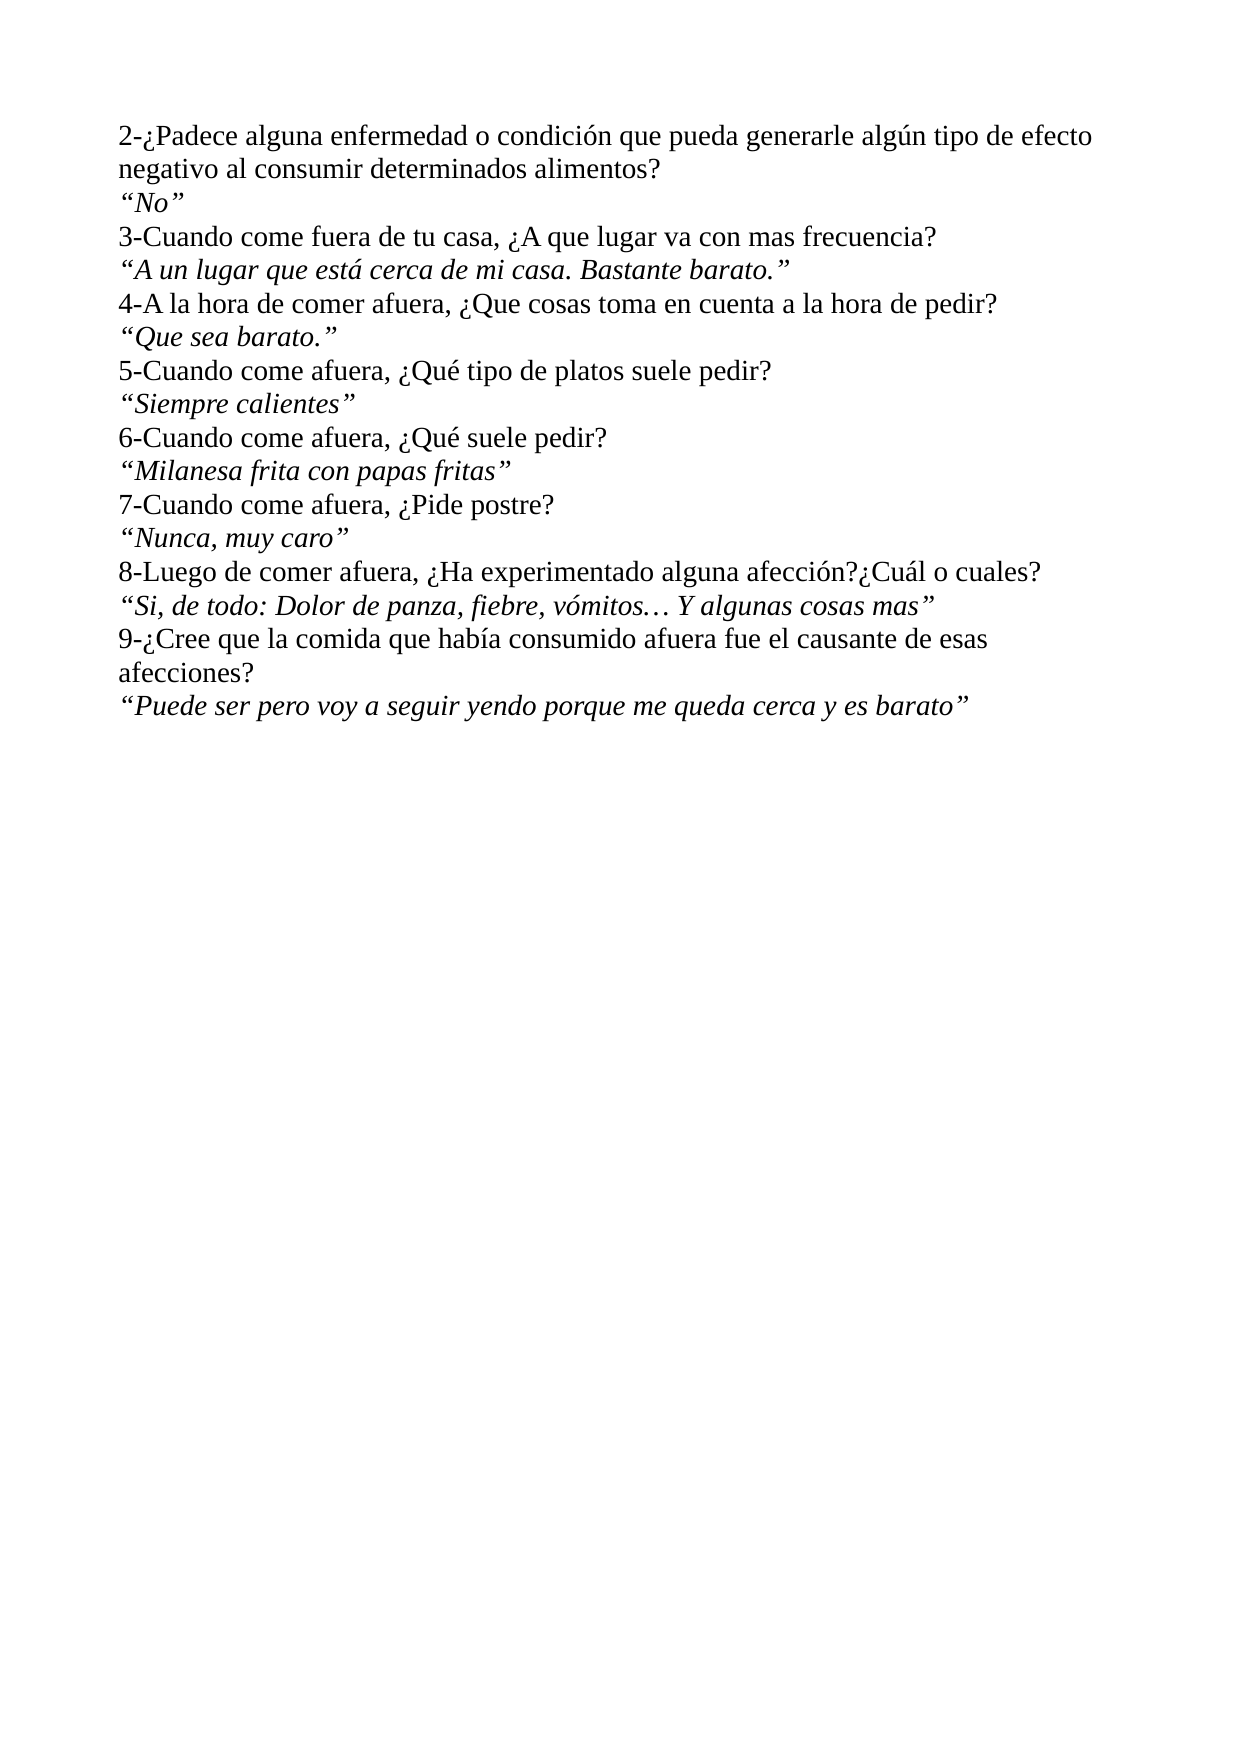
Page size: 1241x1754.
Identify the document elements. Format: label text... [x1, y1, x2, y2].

text “Puede ser pero voy a seguir yendo porque me queda cerca y es barato” [118, 688, 1122, 722]
text 7-Cuando come afuera, ¿Pide postre? [118, 487, 1122, 521]
text “Milanesa frita con papas fritas” [118, 453, 1122, 487]
text 4-A la hora de comer afuera, ¿Que cosas toma en cuenta a la hora de pedir? [118, 286, 1122, 319]
text “Que sea barato.” [118, 319, 1122, 353]
text “No” [118, 185, 1122, 219]
text “Siempre calientes” [118, 386, 1122, 420]
text 6-Cuando come afuera, ¿Qué suele pedir? [118, 420, 1122, 453]
text 5-Cuando come afuera, ¿Qué tipo de platos suele pedir? [118, 353, 1122, 386]
text 9-¿Cree que la comida que había consumido afuera fue el causante de esas afecciones? [118, 621, 1122, 688]
text “A un lugar que está cerca de mi casa. Bastante barato.” [118, 252, 1122, 286]
text “Si, de todo: Dolor de panza, fiebre, vómitos… Y algunas cosas mas” [118, 588, 1122, 621]
text 3-Cuando come fuera de tu casa, ¿A que lugar va con mas frecuencia? [118, 219, 1122, 252]
text “Nunca, muy caro” [118, 521, 1122, 554]
text 2-¿Padece alguna enfermedad o condición que pueda generarle algún tipo de efecto negativo al consumir determinados alimentos? [118, 118, 1122, 185]
text 8-Luego de comer afuera, ¿Ha experimentado alguna afección?¿Cuál o cuales? [118, 554, 1122, 588]
